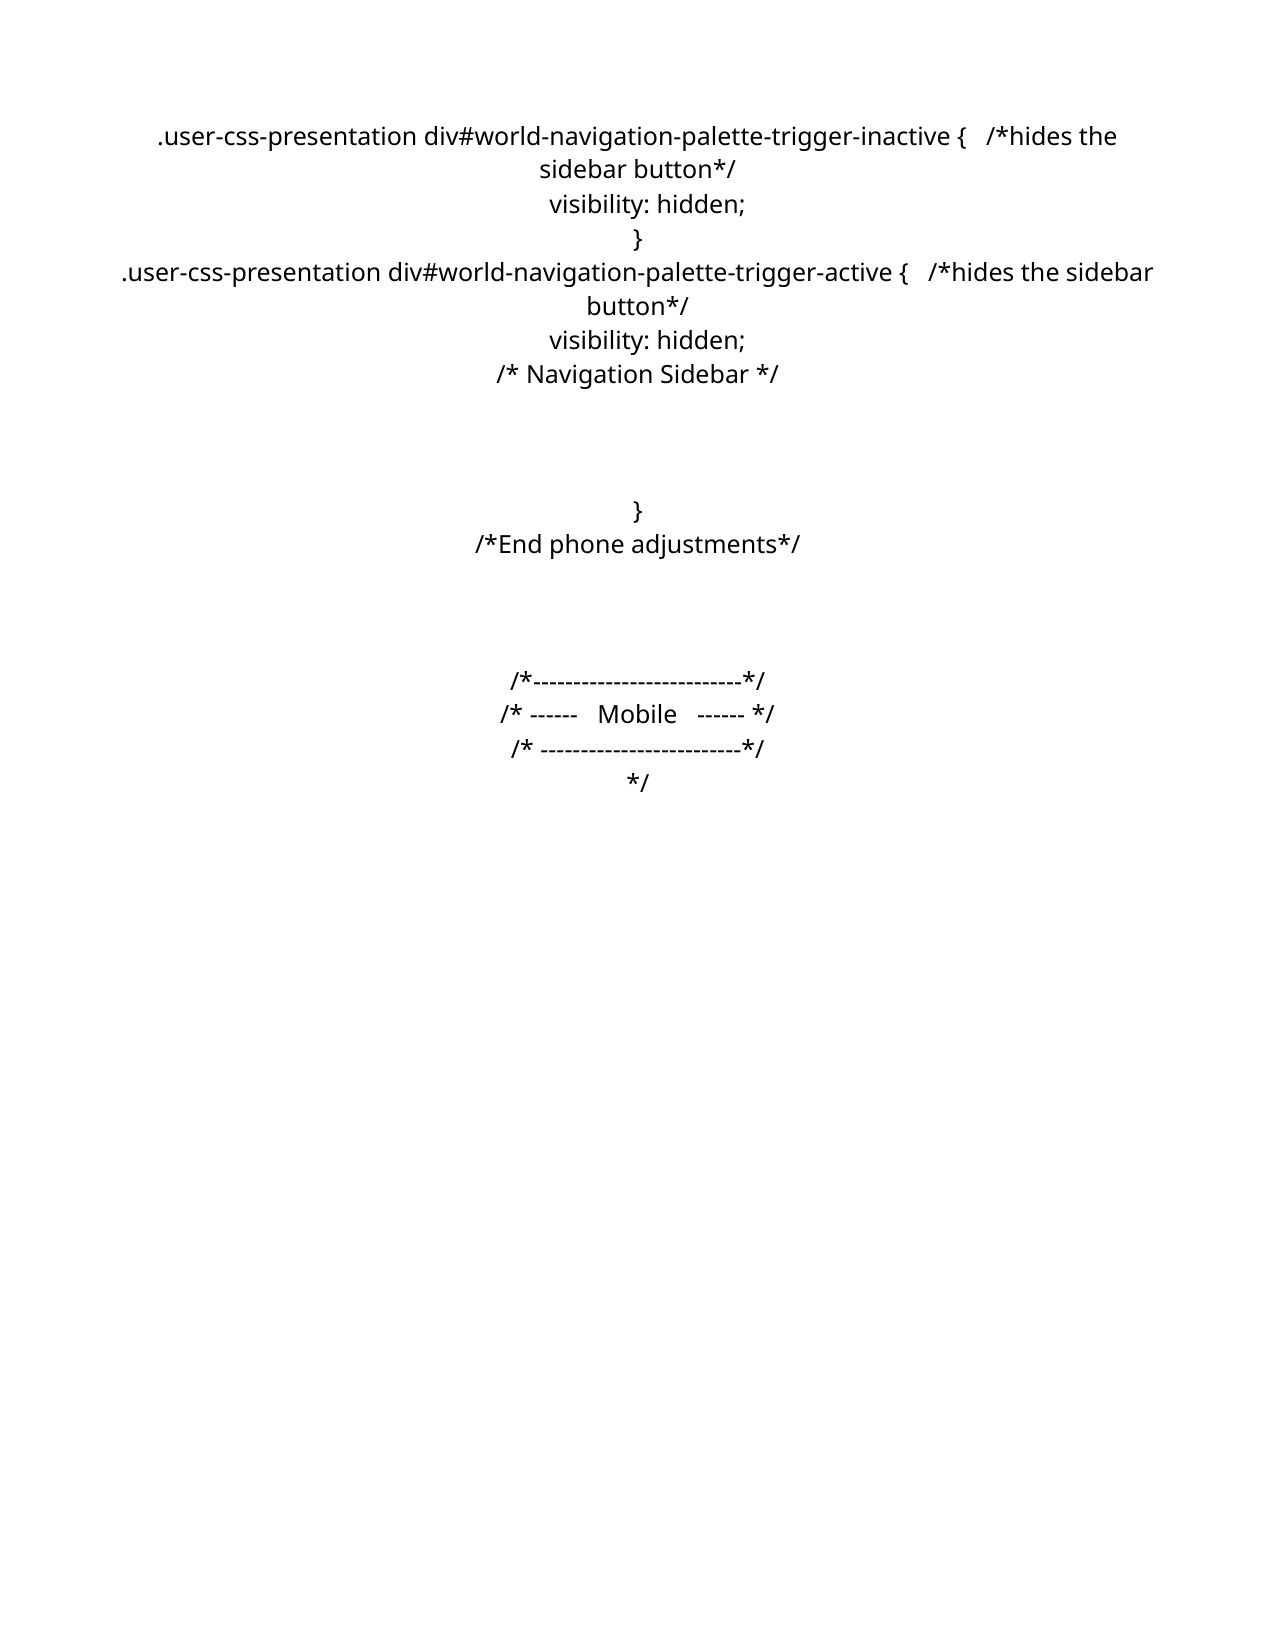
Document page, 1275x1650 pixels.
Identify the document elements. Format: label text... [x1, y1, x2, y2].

text /* Navigation Sidebar */ [118, 357, 1157, 391]
text /*--------------------------*/ [118, 663, 1157, 697]
text /* -------------------------*/ [118, 731, 1157, 765]
text visibility: hidden; [118, 186, 1157, 220]
text /*End phone adjustments*/ [118, 527, 1157, 561]
text visibility: hidden; [118, 322, 1157, 357]
text } [118, 493, 1157, 527]
text .user-css-presentation div#world-navigation-palette-trigger-inactive { /*hides the sidebar button*/ [118, 118, 1157, 186]
text } [118, 220, 1157, 254]
text .user-css-presentation div#world-navigation-palette-trigger-active { /*hides the sidebar button*/ [118, 254, 1157, 322]
text */ [118, 765, 1157, 799]
text /* ------ Mobile ------ */ [118, 697, 1157, 731]
